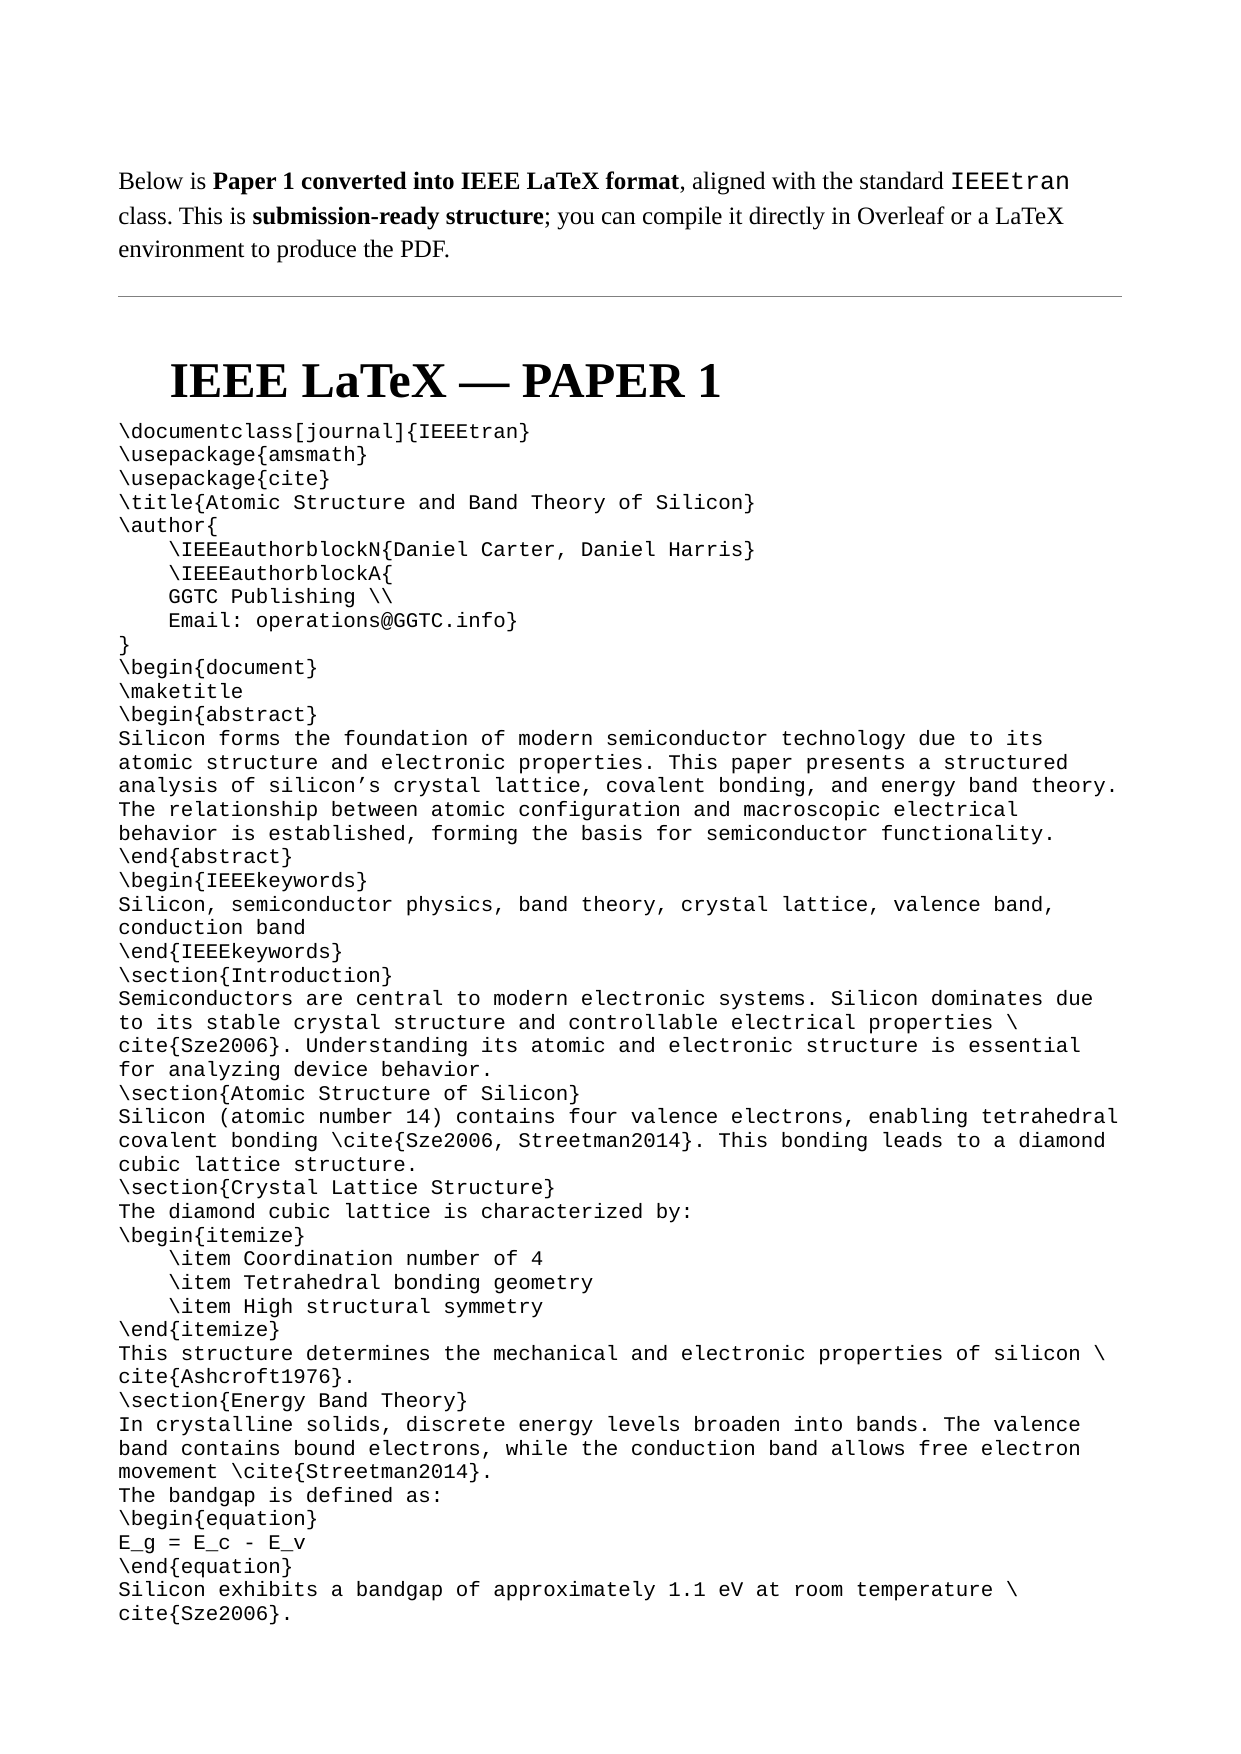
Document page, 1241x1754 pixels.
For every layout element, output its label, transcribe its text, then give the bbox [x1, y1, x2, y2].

text \IEEEauthorblockN{Daniel Carter, Daniel Harris} [118, 539, 1122, 563]
text This structure determines the mechanical and electronic properties of silicon \cite{Ashcroft1976}. [118, 1343, 1122, 1390]
text Silicon, semiconductor physics, band theory, crystal lattice, valence band, conduction band [118, 894, 1122, 941]
text \item High structural symmetry [118, 1296, 1122, 1319]
text Below is Paper 1 converted into IEEE LaTeX format, aligned with the standard IEEEtran class. This is submission-ready structure; you can compile it directly in Overleaf or a LaTeX environment to produce the PDF. [118, 166, 1122, 263]
text } [118, 633, 1122, 657]
text \begin{document} [118, 657, 1122, 681]
text \section{Introduction} [118, 964, 1122, 988]
text \end{abstract} [118, 846, 1122, 870]
text E_g = E_c - E_v [118, 1532, 1122, 1556]
text Silicon (atomic number 14) contains four valence electrons, enabling tetrahedral covalent bonding \cite{Sze2006, Streetman2014}. This bonding leads to a diamond cubic lattice structure. [118, 1106, 1122, 1177]
text \documentclass[journal]{IEEEtran} [118, 421, 1122, 444]
text \title{Atomic Structure and Band Theory of Silicon} [118, 492, 1122, 515]
text \item Coordination number of 4 [118, 1248, 1122, 1272]
text \section{Energy Band Theory} [118, 1390, 1122, 1414]
text \section{Atomic Structure of Silicon} [118, 1083, 1122, 1106]
text \IEEEauthorblockA{ [118, 563, 1122, 586]
text \begin{abstract} [118, 704, 1122, 728]
text Silicon exhibits a bandgap of approximately 1.1 eV at room temperature \cite{Sze2006}. [118, 1579, 1122, 1627]
text Silicon forms the foundation of modern semiconductor technology due to its atomic structure and electronic properties. This paper presents a structured analysis of silicon’s crystal lattice, covalent bonding, and energy band theory. The relationship between atomic configuration and macroscopic electrical behavior is established, forming the basis for semiconductor functionality. [118, 728, 1122, 846]
text GGTC Publishing \\ [118, 586, 1122, 610]
text \usepackage{amsmath} [118, 444, 1122, 468]
text The bandgap is defined as: [118, 1485, 1122, 1508]
text \section{Crystal Lattice Structure} [118, 1177, 1122, 1201]
text \author{ [118, 515, 1122, 539]
text \item Tetrahedral bonding geometry [118, 1272, 1122, 1296]
text \end{itemize} [118, 1319, 1122, 1343]
text Semiconductors are central to modern electronic systems. Silicon dominates due to its stable crystal structure and controllable electrical properties \cite{Sze2006}. Understanding its atomic and electronic structure is essential for analyzing device behavior. [118, 988, 1122, 1083]
text \begin{IEEEkeywords} [118, 870, 1122, 894]
text \maketitle [118, 681, 1122, 704]
text \begin{equation} [118, 1508, 1122, 1532]
text \end{equation} [118, 1556, 1122, 1579]
text The diamond cubic lattice is characterized by: [118, 1201, 1122, 1225]
subtitle 📄 IEEE LaTeX — PAPER 1 [118, 351, 1122, 408]
text \usepackage{cite} [118, 468, 1122, 492]
text \end{IEEEkeywords} [118, 941, 1122, 964]
text \begin{itemize} [118, 1225, 1122, 1248]
text Email: operations@GGTC.info} [118, 610, 1122, 633]
text In crystalline solids, discrete energy levels broaden into bands. The valence band contains bound electrons, while the conduction band allows free electron movement \cite{Streetman2014}. [118, 1414, 1122, 1485]
